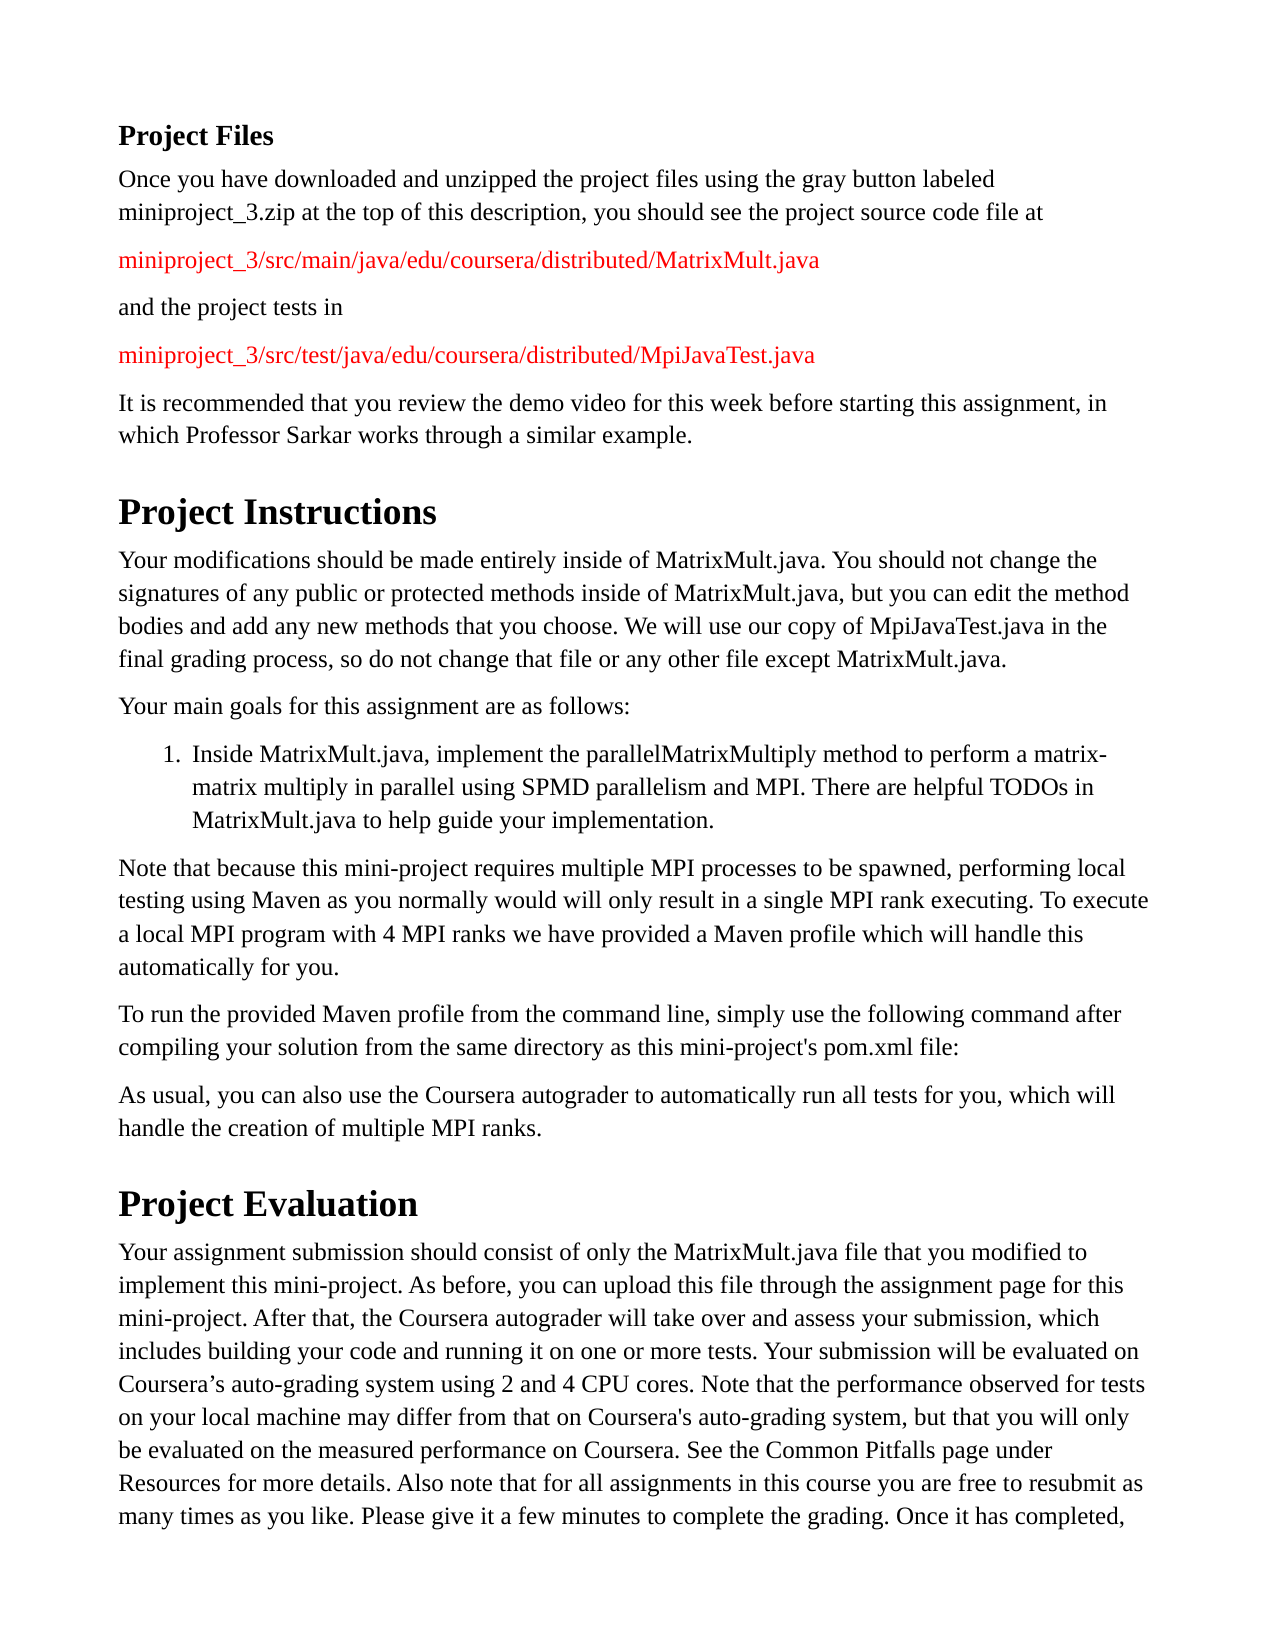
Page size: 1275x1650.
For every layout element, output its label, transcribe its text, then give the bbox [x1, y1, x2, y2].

text Your assignment submission should consist of only the MatrixMult.java file that you modified to implement this mini-project. As before, you can upload this file through the assignment page for this mini-project. After that, the Coursera autograder will take over and assess your submission, which includes building your code and running it on one or more tests. Your submission will be evaluated on Coursera’s auto-grading system using 2 and 4 CPU cores. Note that the performance observed for tests on your local machine may differ from that on Coursera's auto-grading system, but that you will only be evaluated on the measured performance on Coursera. See the Common Pitfalls page under Resources for more details. Also note that for all assignments in this course you are free to resubmit as many times as you like. Please give it a few minutes to complete the grading. Once it has completed, [118, 1237, 1157, 1530]
text miniproject_3/src/main/java/edu/coursera/distributed/MatrixMult.java [118, 245, 1157, 273]
text As usual, you can also use the Coursera autograder to automatically run all tests for you, which will handle the creation of multiple MPI ranks. [118, 1080, 1157, 1142]
text and the project tests in [118, 292, 1157, 321]
subtitle Project Files [118, 118, 1157, 152]
text To run the provided Maven profile from the command line, simply use the following command after compiling your solution from the same directory as this mini-project's pom.xml file: [118, 999, 1157, 1061]
text Your main goals for this assignment are as follows: [118, 691, 1157, 720]
text It is recommended that you review the demo video for this week before starting this assignment, in which Professor Sarkar works through a similar example. [118, 388, 1157, 449]
list Inside MatrixMult.java, implement the parallelMatrixMultiply method to perform a matrix-matrix multiply in parallel using SPMD parallelism and MPI. There are helpful TODOs in MatrixMult.java to help guide your implementation. [162, 739, 1157, 834]
text miniproject_3/src/test/java/edu/coursera/distributed/MpiJavaTest.java [118, 340, 1157, 369]
subtitle Project Instructions [118, 489, 1157, 532]
text Once you have downloaded and unzipped the project files using the gray button labeled miniproject_3.zip at the top of this description, you should see the project source code file at [118, 164, 1157, 226]
text Your modifications should be made entirely inside of MatrixMult.java. You should not change the signatures of any public or protected methods inside of MatrixMult.java, but you can edit the method bodies and add any new methods that you choose. We will use our copy of MpiJavaTest.java in the final grading process, so do not change that file or any other file except MatrixMult.java. [118, 545, 1157, 672]
subtitle Project Evaluation [118, 1181, 1157, 1224]
text Note that because this mini-project requires multiple MPI processes to be spawned, performing local testing using Maven as you normally would will only result in a single MPI rank executing. To execute a local MPI program with 4 MPI ranks we have provided a Maven profile which will handle this automatically for you. [118, 853, 1157, 980]
